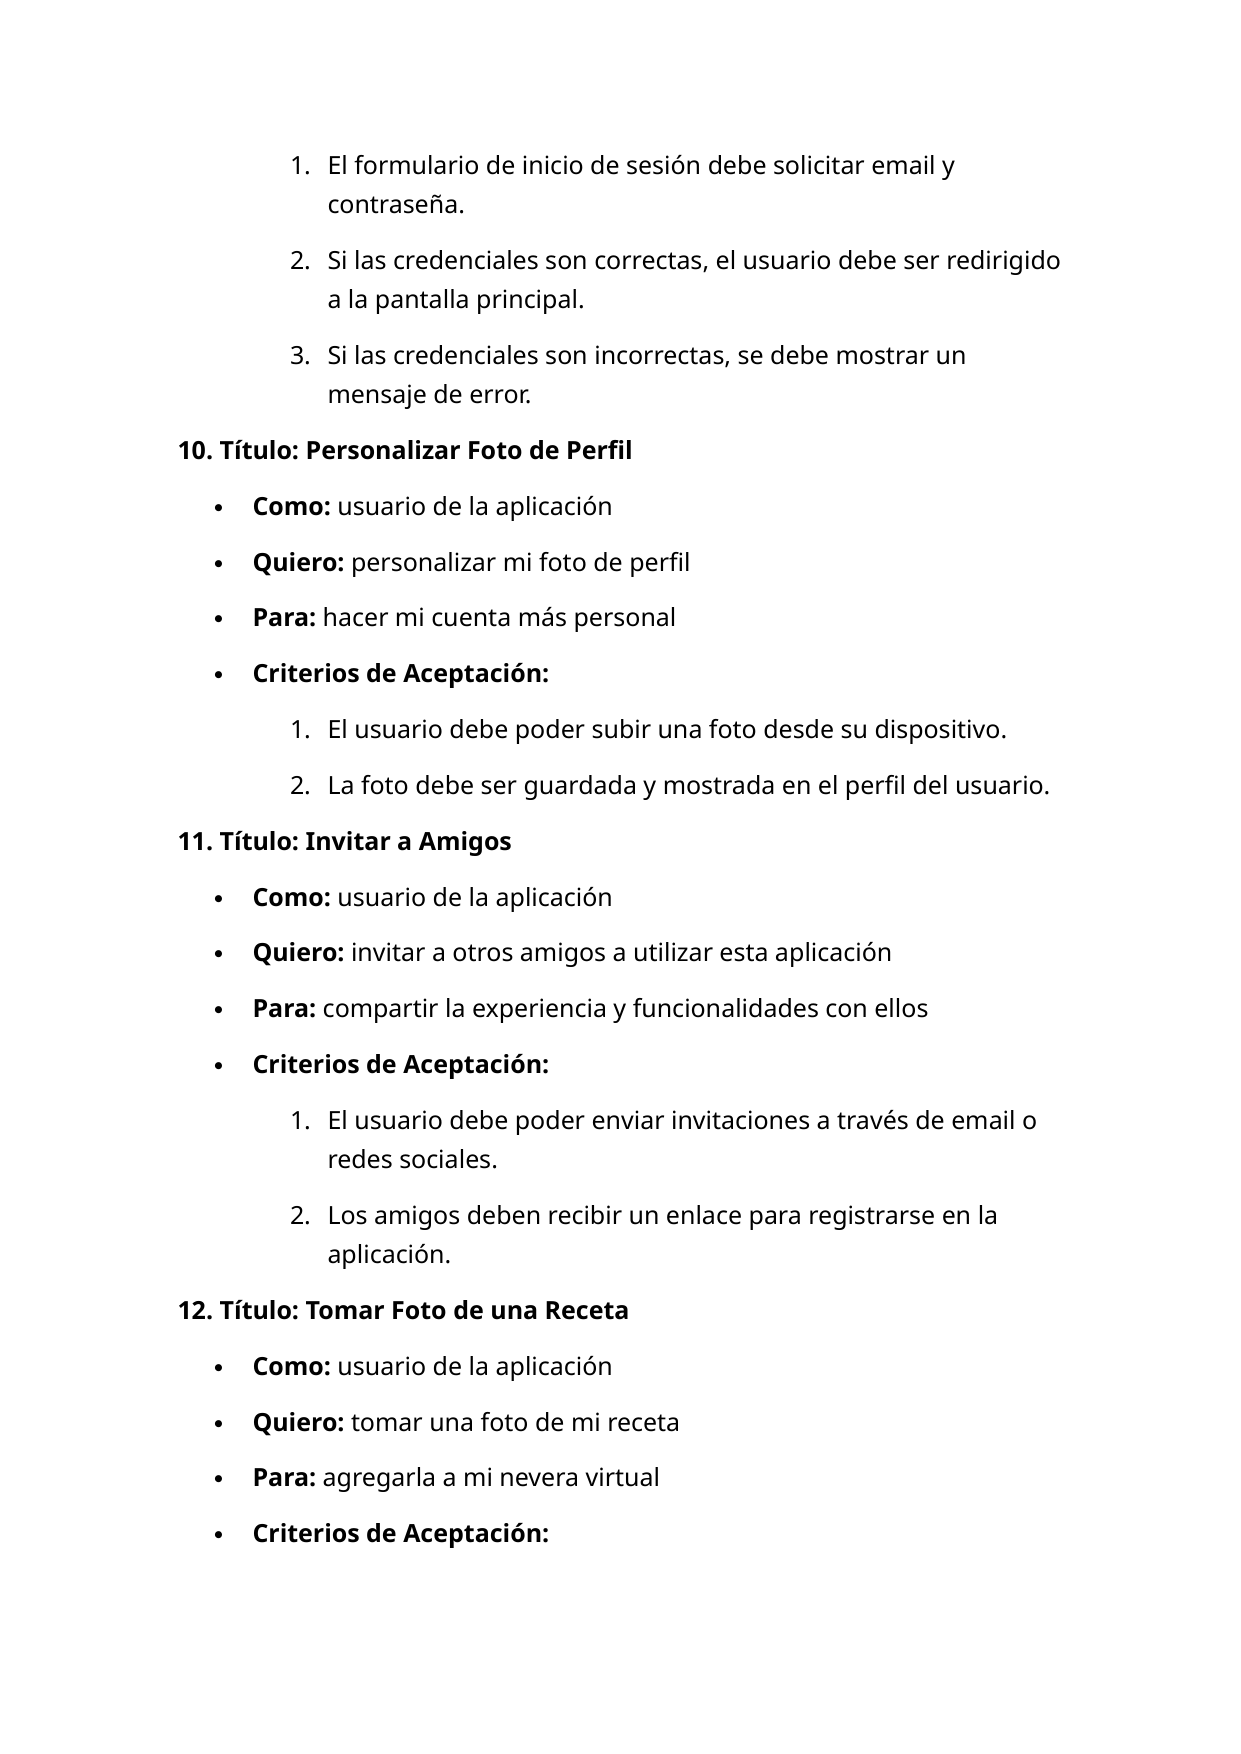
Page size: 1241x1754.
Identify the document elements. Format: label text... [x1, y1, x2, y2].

list Quiero: personalizar mi foto de perfil [215, 544, 1063, 578]
list Si las credenciales son incorrectas, se debe mostrar un mensaje de error. [290, 338, 1063, 411]
list El usuario debe poder enviar invitaciones a través de email o redes sociales. [290, 1103, 1063, 1176]
list El usuario debe poder subir una foto desde su dispositivo. [290, 712, 1063, 746]
list La foto debe ser guardada y mostrada en el perfil del usuario. [290, 768, 1063, 802]
list Criterios de Aceptación: [215, 1047, 1063, 1081]
text 10. Título: Personalizar Foto de Perfil [177, 433, 1063, 467]
list Para: agregarla a mi nevera virtual [215, 1460, 1063, 1494]
list Como: usuario de la aplicación [215, 879, 1063, 913]
list El formulario de inicio de sesión debe solicitar email y contraseña. [290, 148, 1063, 221]
list Para: compartir la experiencia y funcionalidades con ellos [215, 991, 1063, 1025]
list Como: usuario de la aplicación [215, 1348, 1063, 1382]
list Criterios de Aceptación: [215, 656, 1063, 690]
text 11. Título: Invitar a Amigos [177, 823, 1063, 857]
list Como: usuario de la aplicación [215, 488, 1063, 522]
list Criterios de Aceptación: [215, 1516, 1063, 1550]
text 12. Título: Tomar Foto de una Receta [177, 1293, 1063, 1327]
list Quiero: tomar una foto de mi receta [215, 1404, 1063, 1438]
list Los amigos deben recibir un enlace para registrarse en la aplicación. [290, 1198, 1063, 1271]
list Para: hacer mi cuenta más personal [215, 600, 1063, 634]
list Quiero: invitar a otros amigos a utilizar esta aplicación [215, 935, 1063, 969]
list Si las credenciales son correctas, el usuario debe ser redirigido a la pantalla principal. [290, 243, 1063, 316]
